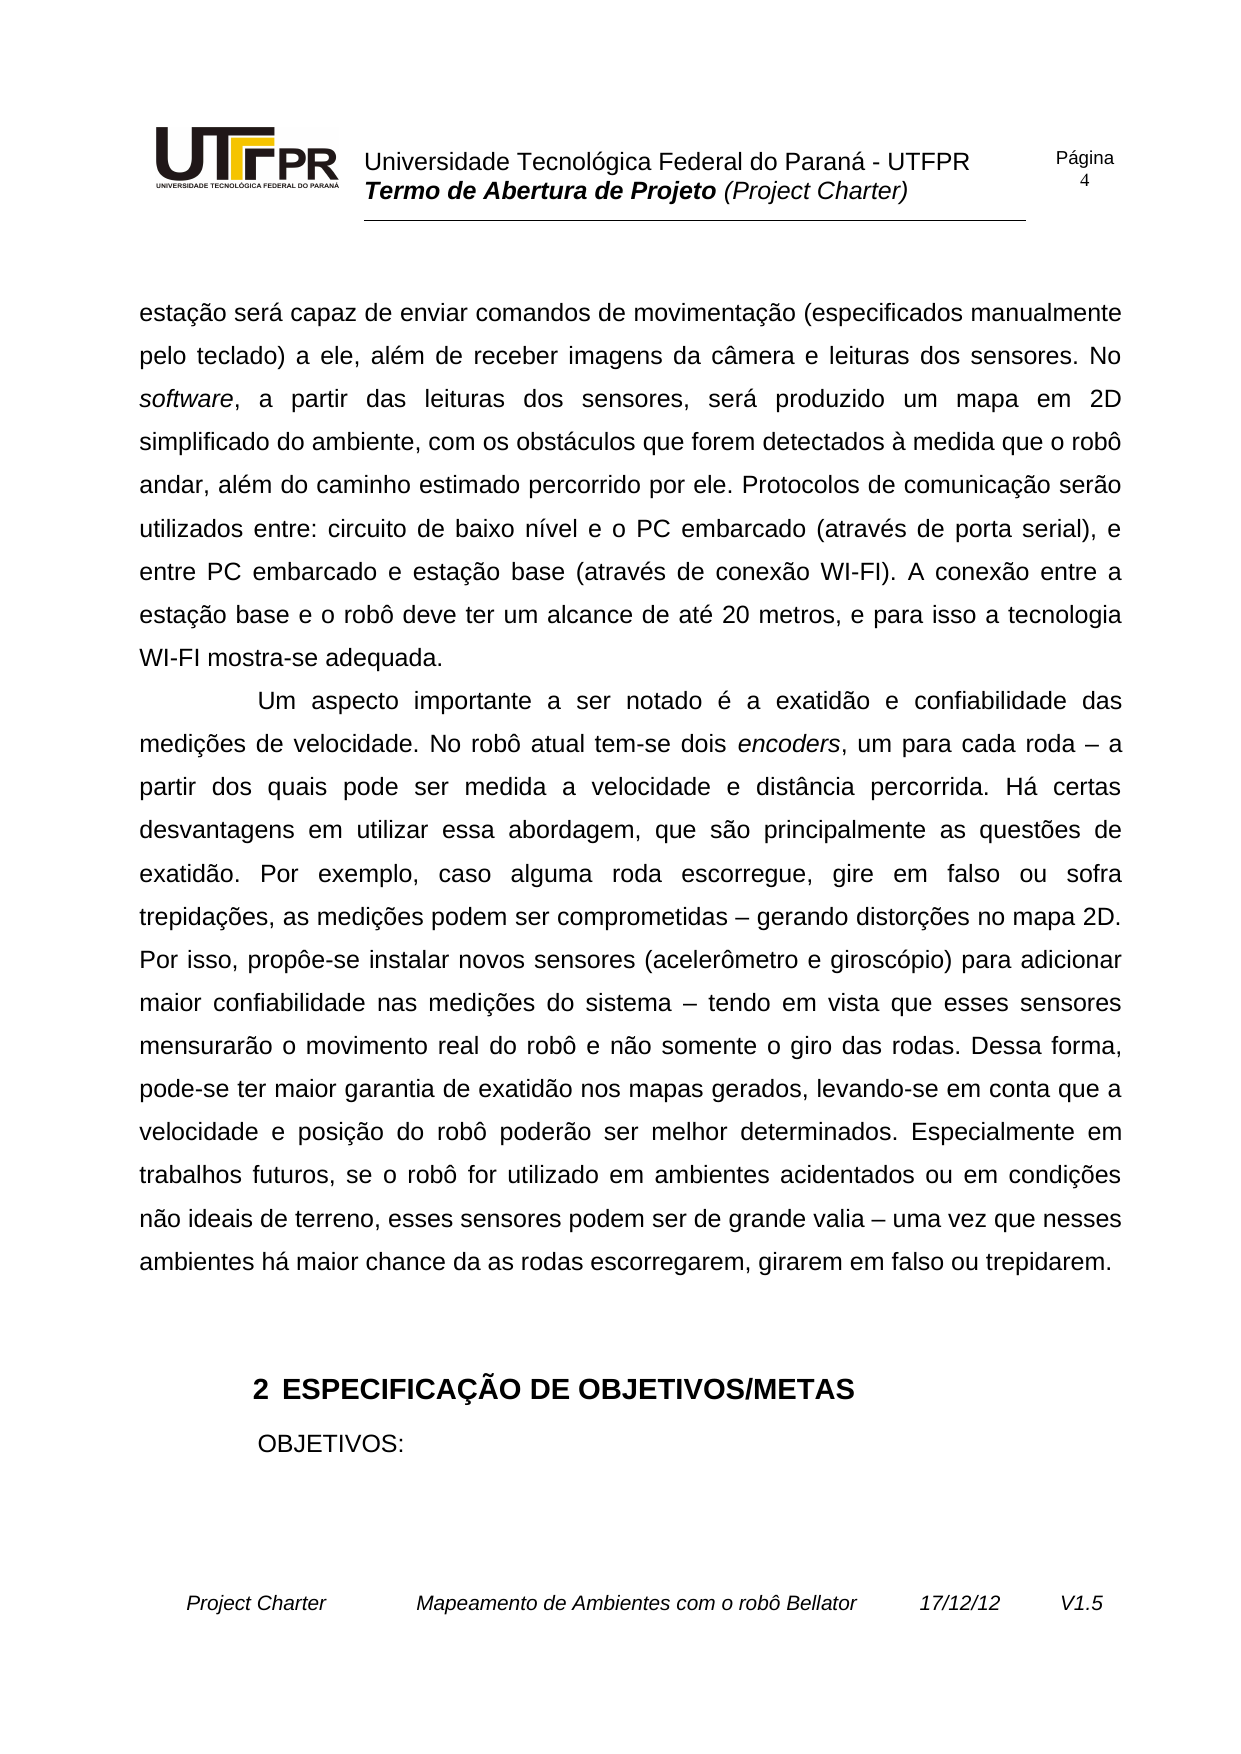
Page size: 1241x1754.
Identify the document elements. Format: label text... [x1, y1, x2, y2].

text estação será capaz de enviar comandos de movimentação (especificados manualmente pelo teclado) a ele, além de receber imagens da câmera e leituras dos sensores. No software, a partir das leituras dos sensores, será produzido um mapa em 2D simplificado do ambiente, com os obstáculos que forem detectados à medida que o robô andar, além do caminho estimado percorrido por ele. Protocolos de comunicação serão utilizados entre: circuito de baixo nível e o PC embarcado (através de porta serial), e entre PC embarcado e estação base (através de conexão WI-FI). A conexão entre a estação base e o robô deve ter um alcance de até 20 metros, e para isso a tecnologia WI-FI mostra-se adequada. [139, 298, 1123, 672]
subtitle Especificação de Objetivos/Metas [236, 1372, 1123, 1405]
picture [155, 127, 339, 189]
text OBJETIVOS: [139, 1429, 1123, 1458]
text Um aspecto importante a ser notado é a exatidão e confiabilidade das medições de velocidade. No robô atual tem-se dois encoders, um para cada roda – a partir dos quais pode ser medida a velocidade e distância percorrida. Há certas desvantagens em utilizar essa abordagem, que são principalmente as questões de exatidão. Por exemplo, caso alguma roda escorregue, gire em falso ou sofra trepidações, as medições podem ser comprometidas – gerando distorções no mapa 2D. Por isso, propôe-se instalar novos sensores (acelerômetro e giroscópio) para adicionar maior confiabilidade nas medições do sistema – tendo em vista que esses sensores mensurarão o movimento real do robô e não somente o giro das rodas. Dessa forma, pode-se ter maior garantia de exatidão nos mapas gerados, levando-se em conta que a velocidade e posição do robô poderão ser melhor determinados. Especialmente em trabalhos futuros, se o robô for utilizado em ambientes acidentados ou em condições não ideais de terreno, esses sensores podem ser de grande valia – uma vez que nesses ambientes há maior chance da as rodas escorregarem, girarem em falso ou trepidarem. [139, 686, 1123, 1275]
